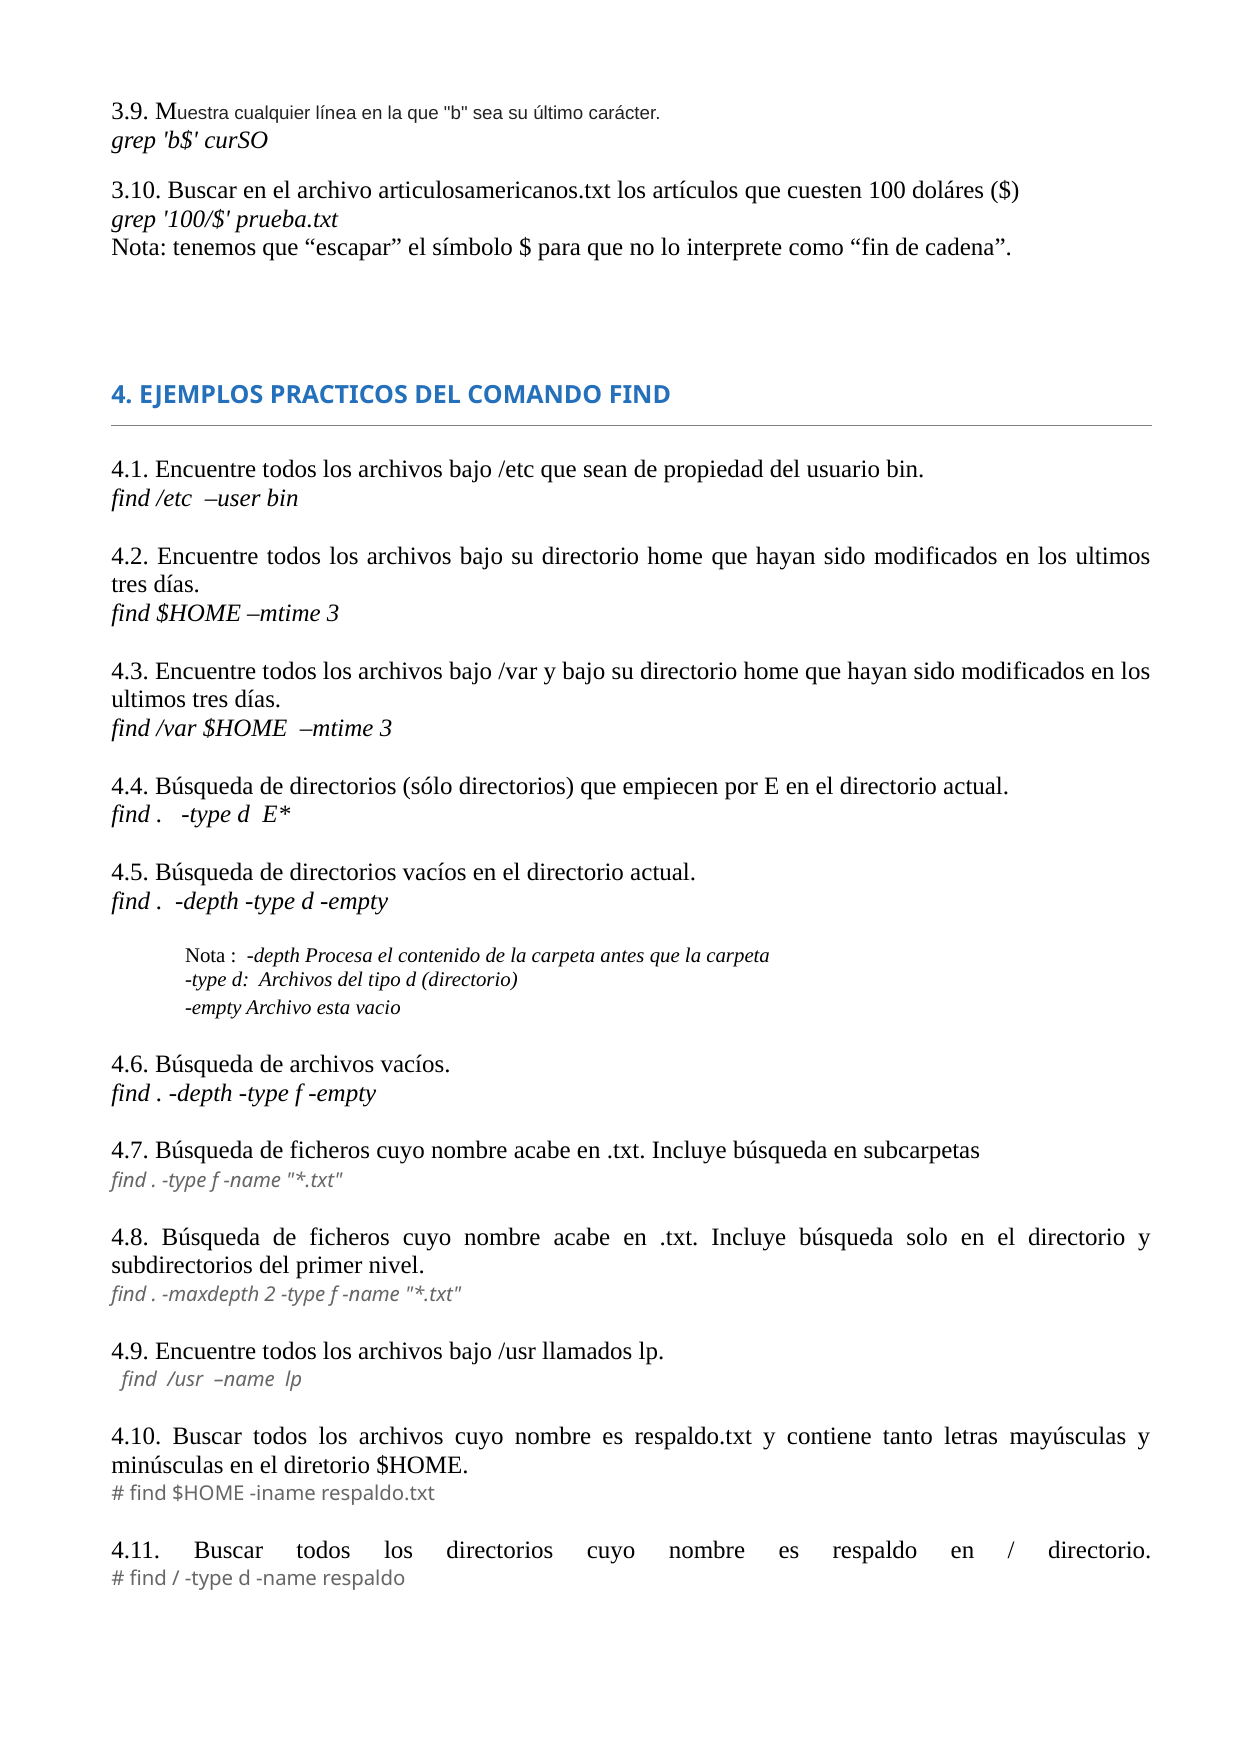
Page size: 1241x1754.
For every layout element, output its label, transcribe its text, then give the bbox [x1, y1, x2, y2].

text find $HOME –mtime 3 [111, 598, 1152, 627]
text grep 'b$' curSO [111, 125, 1152, 153]
text find . -maxdepth 2 -type f -name "*.txt" [111, 1279, 1152, 1307]
text Nota: tenemos que “escapar” el símbolo $ para que no lo interprete como “fin de cadena”. [111, 232, 1152, 261]
text Nota : -depth Procesa el contenido de la carpeta antes que la carpeta [185, 943, 1152, 967]
text 4.11. Buscar todos los directorios cuyo nombre es respaldo en / directorio. # find / -type d -name respaldo [111, 1535, 1152, 1591]
text -empty Archivo esta vacio [185, 991, 1152, 1020]
subtitle 4. EJEMPLOS PRACTICOS DEL COMANDO FIND [111, 376, 1152, 410]
text 4.10. Buscar todos los archivos cuyo nombre es respaldo.txt y contiene tanto letras mayúsculas y minúsculas en el diretorio $HOME. [111, 1421, 1152, 1478]
text 4.8. Búsqueda de ficheros cuyo nombre acabe en .txt. Incluye búsqueda solo en el directorio y subdirectorios del primer nivel. [111, 1222, 1152, 1279]
text 4.4. Búsqueda de directorios (sólo directorios) que empiecen por E en el directorio actual. [111, 771, 1152, 799]
text find /var $HOME –mtime 3 [111, 713, 1152, 742]
text find . -depth -type d -empty [111, 886, 1152, 914]
text 4.1. Encuentre todos los archivos bajo /etc que sean de propiedad del usuario bin. [111, 454, 1152, 483]
text find /etc –user bin [111, 483, 1152, 512]
text find /usr –name lp [111, 1364, 1152, 1392]
text 3.10. Buscar en el archivo articulosamericanos.txt los artículos que cuesten 100 doláres ($) [111, 175, 1152, 204]
text find . -depth -type f -empty [111, 1078, 1152, 1106]
text 4.6. Búsqueda de archivos vacíos. [111, 1049, 1152, 1078]
text 3.9. Muestra cualquier línea en la que "b" sea su último carácter. [111, 96, 1152, 125]
text 4.5. Búsqueda de directorios vacíos en el directorio actual. [111, 828, 1152, 886]
text # find $HOME -iname respaldo.txt [111, 1478, 1152, 1506]
text find . -type d E* [111, 799, 1152, 828]
text grep '100/$' prueba.txt [111, 204, 1152, 232]
text 4.2. Encuentre todos los archivos bajo su directorio home que hayan sido modificados en los ultimos tres días. [111, 541, 1152, 598]
text 4.7. Búsqueda de ficheros cuyo nombre acabe en .txt. Incluye búsqueda en subcarpetas [111, 1135, 1152, 1164]
text 4.3. Encuentre todos los archivos bajo /var y bajo su directorio home que hayan sido modificados en los ultimos tres días. [111, 656, 1152, 713]
text find . -type f -name "*.txt" [111, 1164, 1152, 1193]
text 4.9. Encuentre todos los archivos bajo /usr llamados lp. [111, 1336, 1152, 1364]
text -type d: Archivos del tipo d (directorio) [185, 967, 1152, 991]
